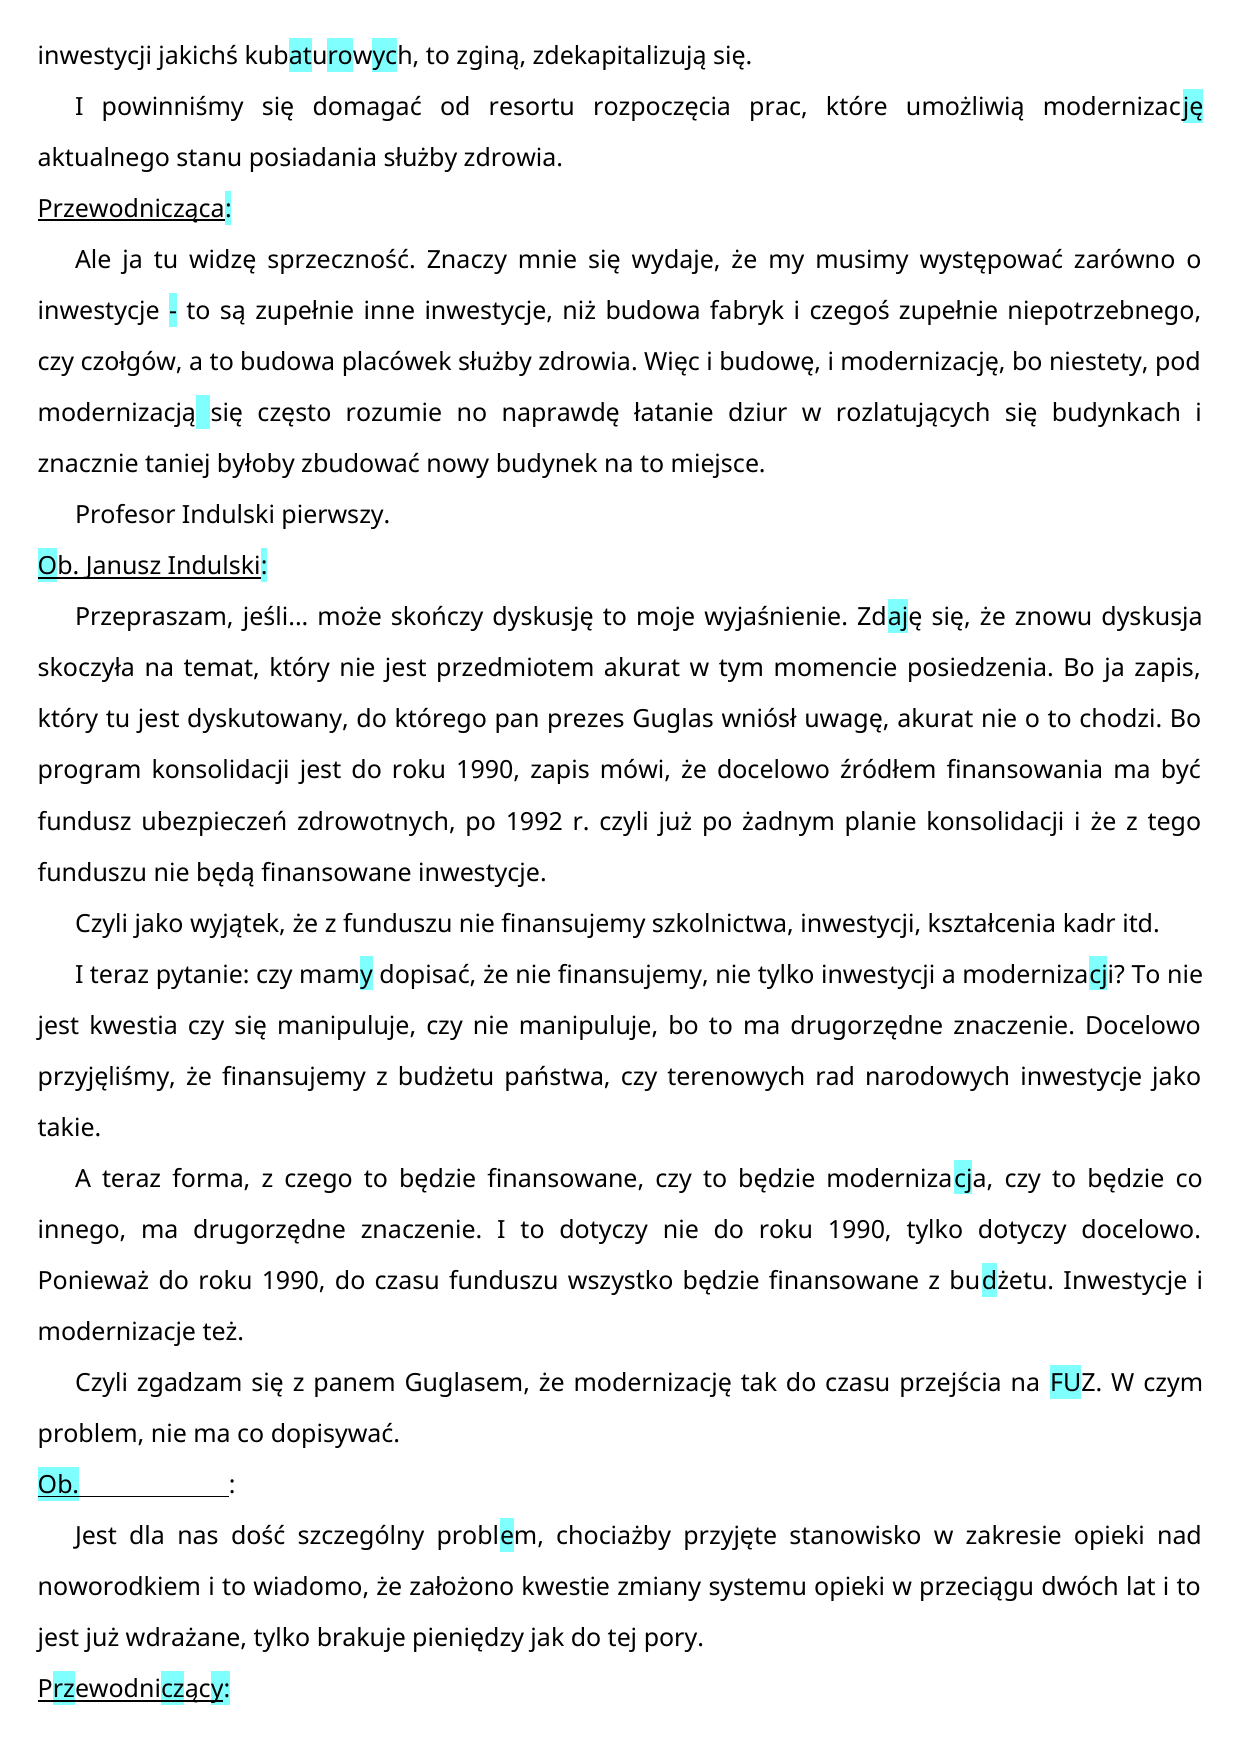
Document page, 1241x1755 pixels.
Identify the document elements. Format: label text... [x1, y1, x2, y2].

text Jest dla nas dość szczególny problem, chociażby przyjęte stanowisko w zakresie opieki nad noworodkiem i to wiadomo, że założono kwestie zmiany systemu opieki w przeciągu dwóch lat i to jest już wdrażane, tylko brakuje pieniędzy jak do tej pory. [37, 1518, 1203, 1654]
text I powinniśmy się domagać od resortu rozpoczęcia prac, które umożliwią modernizację aktualnego stanu posiadania służby zdrowia. [37, 88, 1203, 174]
text Czyli zgadzam się z panem Guglasem, że modernizację tak do czasu przejścia na FUZ. W czym problem, nie ma co dopisywać. [37, 1364, 1203, 1450]
text I teraz pytanie: czy mamy dopisać, że nie finansujemy, nie tylko inwestycji a modernizacji? To nie jest kwestia czy się manipuluje, czy nie manipuluje, bo to ma drugorzędne znaczenie. Docelowo przyjęliśmy, że finansujemy z budżetu państwa, czy terenowych rad narodowych inwestycje jako takie. [37, 956, 1203, 1143]
text Ale ja tu widzę sprzeczność. Znaczy mnie się wydaje, że my musimy występować zarówno o inwestycje - to są zupełnie inne inwestycje, niż budowa fabryk i czegoś zupełnie niepotrzebnego, czy czołgów, a to budowa placówek służby zdrowia. Więc i budowę, i modernizację, bo niestety, pod modernizacją się często rozumie no naprawdę łatanie dziur w rozlatujących się budynkach i znacznie taniej byłoby zbudować nowy budynek na to miejsce. [37, 242, 1203, 480]
text Ob. : [37, 1467, 1203, 1501]
text A teraz forma, z czego to będzie finansowane, czy to będzie modernizacja, czy to będzie co innego, ma drugorzędne znaczenie. I to dotyczy nie do roku 1990, tylko dotyczy docelowo. Ponieważ do roku 1990, do czasu funduszu wszystko będzie finansowane z budżetu. Inwestycje i modernizacje też. [37, 1160, 1203, 1348]
text Profesor Indulski pierwszy. [37, 497, 1203, 531]
text Przewodnicząca: [37, 191, 1203, 225]
text Ob. Janusz Indulski: [37, 548, 1203, 582]
text inwestycji jakichś kubaturowych, to zginą, zdekapitalizują się. [37, 37, 1203, 72]
text Przepraszam, jeśli... może skończy dyskusję to moje wyjaśnienie. Zdaję się, że znowu dyskusja skoczyła na temat, który nie jest przedmiotem akurat w tym momencie posiedzenia. Bo ja zapis, który tu jest dyskutowany, do którego pan prezes Guglas wniósł uwagę, akurat nie o to chodzi. Bo program konsolidacji jest do roku 1990, zapis mówi, że docelowo źródłem finansowania ma być fundusz ubezpieczeń zdrowotnych, po 1992 r. czyli już po żadnym planie konsolidacji i że z tego funduszu nie będą finansowane inwestycje. [37, 599, 1203, 888]
text Czyli jako wyjątek, że z funduszu nie finansujemy szkolnictwa, inwestycji, kształcenia kadr itd. [37, 905, 1203, 939]
text Przewodniczący: [37, 1671, 1203, 1705]
